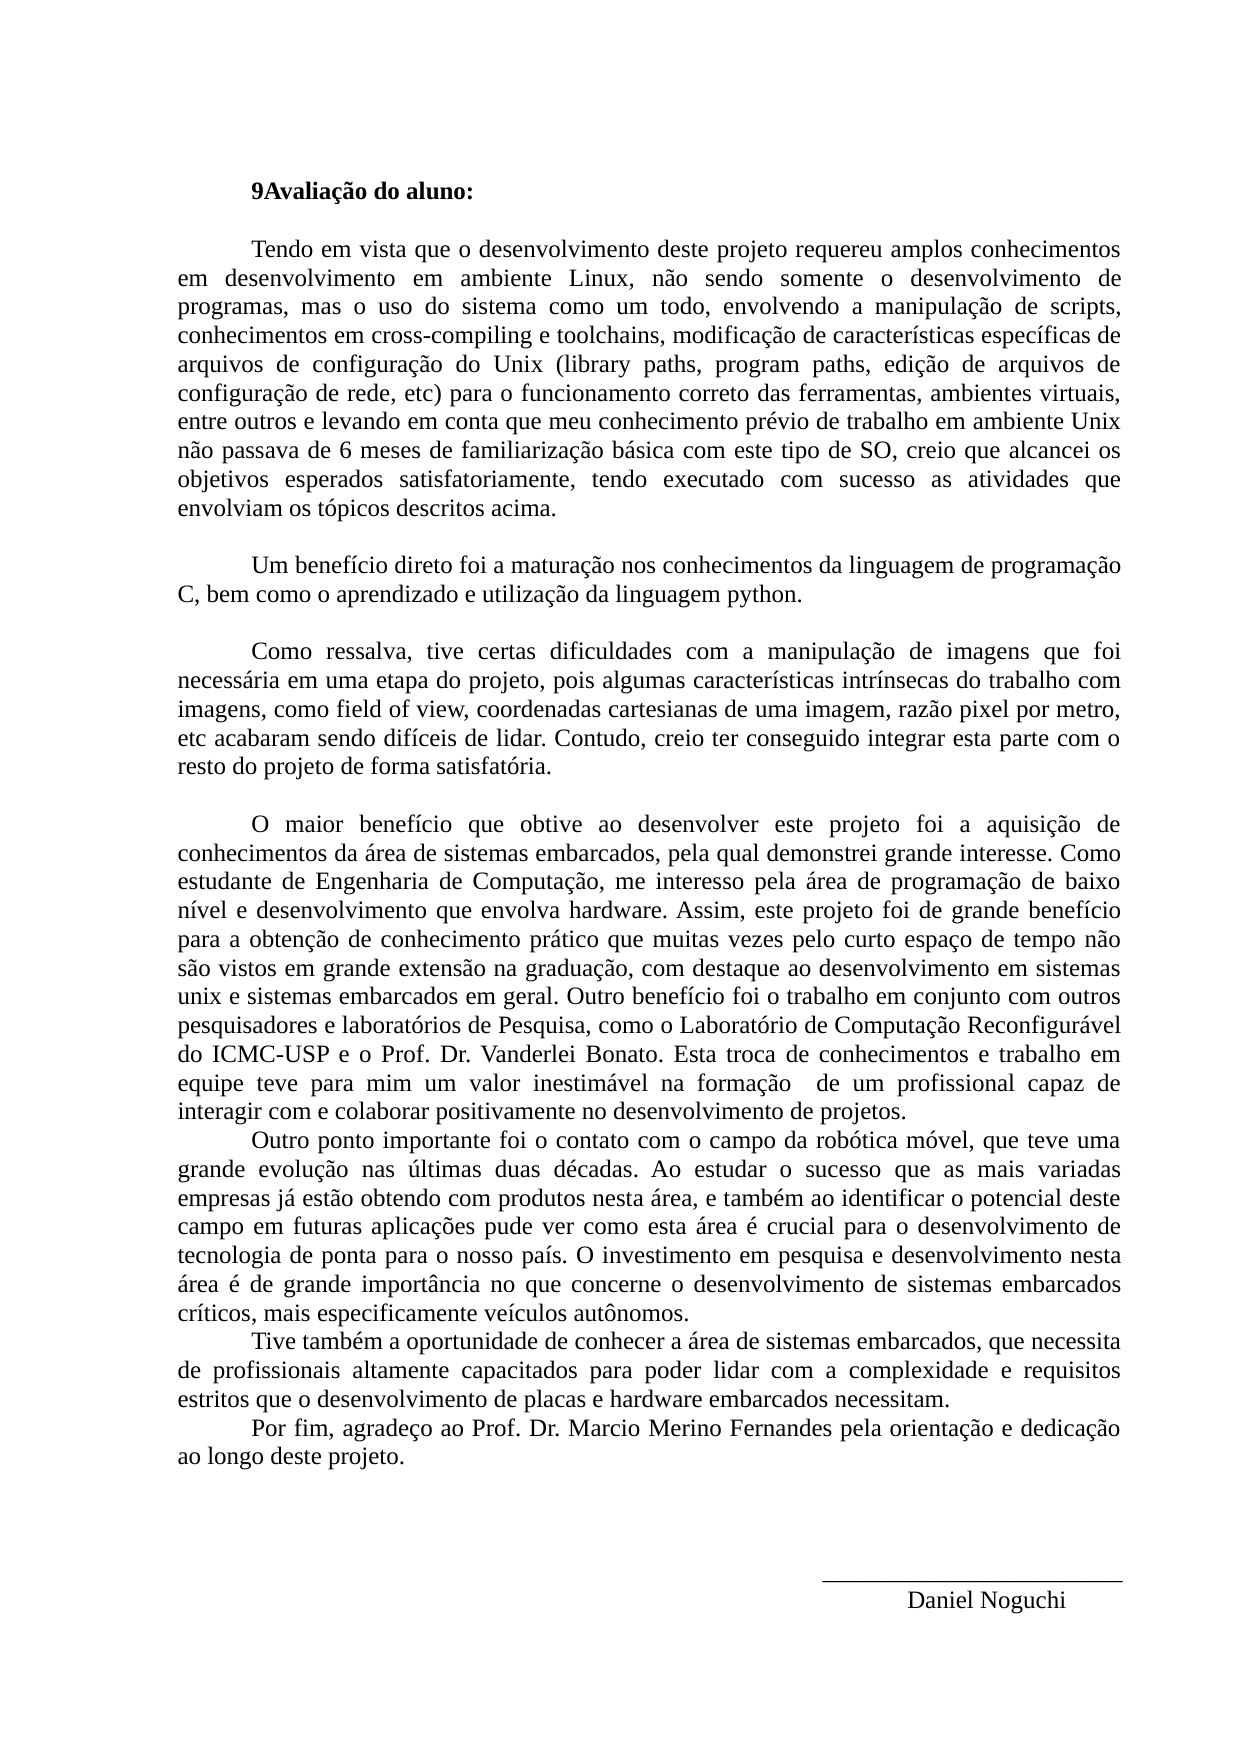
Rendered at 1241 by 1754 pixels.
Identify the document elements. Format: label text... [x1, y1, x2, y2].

text Daniel Noguchi [177, 1585, 1122, 1614]
text Por fim, agradeço ao Prof. Dr. Marcio Merino Fernandes pela orientação e dedicação ao longo deste projeto. [177, 1413, 1122, 1470]
text O maior benefício que obtive ao desenvolver este projeto foi a aquisição de conhecimentos da área de sistemas embarcados, pela qual demonstrei grande interesse. Como estudante de Engenharia de Computação, me interesso pela área de programação de baixo nível e desenvolvimento que envolva hardware. Assim, este projeto foi de grande benefício para a obtenção de conhecimento prático que muitas vezes pelo curto espaço de tempo não são vistos em grande extensão na graduação, com destaque ao desenvolvimento em sistemas unix e sistemas embarcados em geral. Outro benefício foi o trabalho em conjunto com outros pesquisadores e laboratórios de Pesquisa, como o Laboratório de Computação Reconfigurável do ICMC-USP e o Prof. Dr. Vanderlei Bonato. Esta troca de conhecimentos e trabalho em equipe teve para mim um valor inestimável na formação de um profissional capaz de interagir com e colaborar positivamente no desenvolvimento de projetos. [177, 809, 1122, 1125]
text Como ressalva, tive certas dificuldades com a manipulação de imagens que foi necessária em uma etapa do projeto, pois algumas características intrínsecas do trabalho com imagens, como field of view, coordenadas cartesianas de uma imagem, razão pixel por metro, etc acabaram sendo difíceis de lidar. Contudo, creio ter conseguido integrar esta parte com o resto do projeto de forma satisfatória. [177, 636, 1122, 780]
text Tive também a oportunidade de conhecer a área de sistemas embarcados, que necessita de profissionais altamente capacitados para poder lidar com a complexidade e requisitos estritos que o desenvolvimento de placas e hardware embarcados necessitam. [177, 1326, 1122, 1413]
text 9Avaliação do aluno: [177, 176, 1122, 205]
text ________________________ [177, 1556, 1122, 1585]
text Outro ponto importante foi o contato com o campo da robótica móvel, que teve uma grande evolução nas últimas duas décadas. Ao estudar o sucesso que as mais variadas empresas já estão obtendo com produtos nesta área, e também ao identificar o potencial deste campo em futuras aplicações pude ver como esta área é crucial para o desenvolvimento de tecnologia de ponta para o nosso país. O investimento em pesquisa e desenvolvimento nesta área é de grande importância no que concerne o desenvolvimento de sistemas embarcados críticos, mais especificamente veículos autônomos. [177, 1125, 1122, 1326]
text Tendo em vista que o desenvolvimento deste projeto requereu amplos conhecimentos em desenvolvimento em ambiente Linux, não sendo somente o desenvolvimento de programas, mas o uso do sistema como um todo, envolvendo a manipulação de scripts, conhecimentos em cross-compiling e toolchains, modificação de características específicas de arquivos de configuração do Unix (library paths, program paths, edição de arquivos de configuração de rede, etc) para o funcionamento correto das ferramentas, ambientes virtuais, entre outros e levando em conta que meu conhecimento prévio de trabalho em ambiente Unix não passava de 6 meses de familiarização básica com este tipo de SO, creio que alcancei os objetivos esperados satisfatoriamente, tendo executado com sucesso as atividades que envolviam os tópicos descritos acima. [177, 234, 1122, 521]
text Um benefício direto foi a maturação nos conhecimentos da linguagem de programação C, bem como o aprendizado e utilização da linguagem python. [177, 550, 1122, 608]
